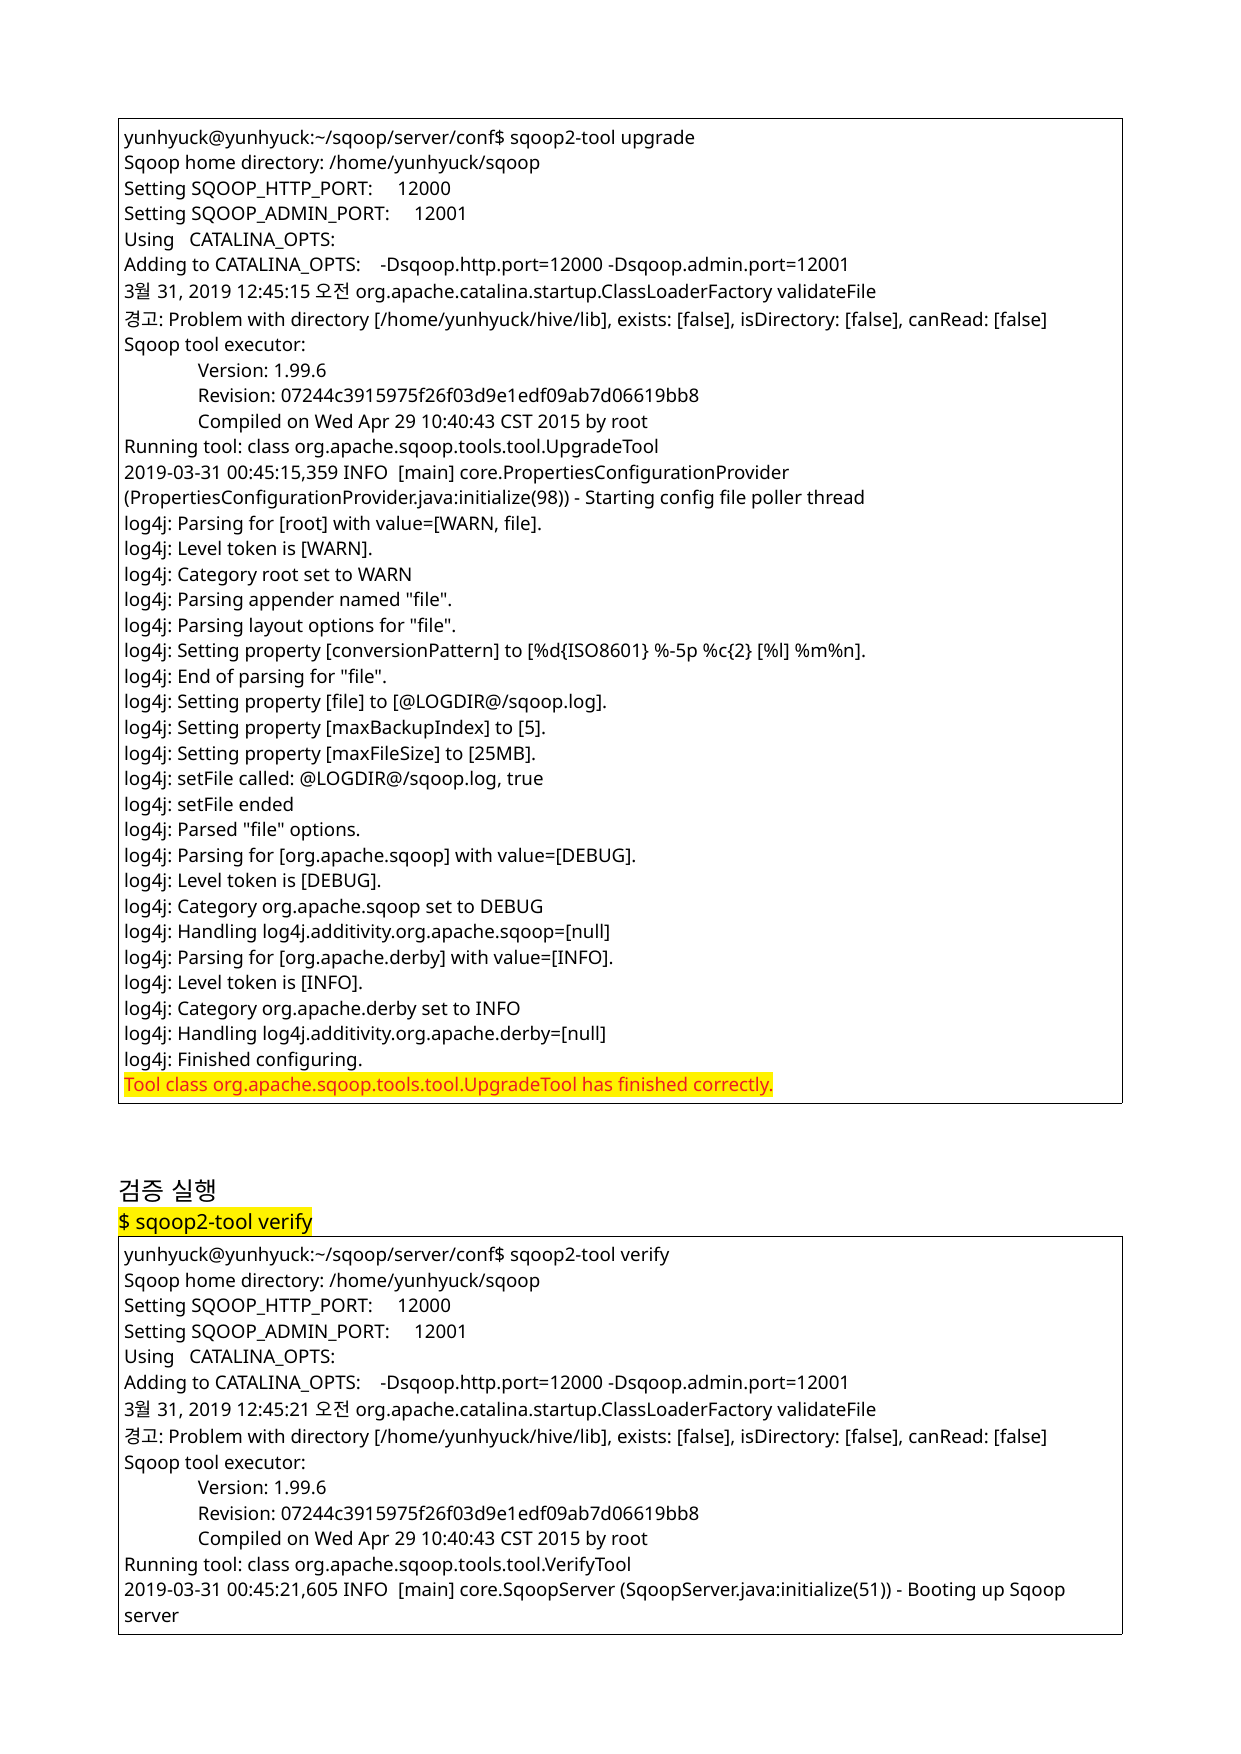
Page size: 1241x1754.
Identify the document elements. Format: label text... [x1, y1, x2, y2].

table_header yunhyuck@yunhyuck:~/sqoop/server/conf$ sqoop2-tool verify Sqoop home directory: /home/yunhyuck/sqoop Setting SQOOP_HTTP_PORT: 12000 Setting SQOOP_ADMIN_PORT: 12001 Using CATALINA_OPTS: Adding to CATALINA_OPTS: -Dsqoop.http.port=12000 -Dsqoop.admin.port=12001 3월 31, 2019 12:45:21 오전 org.apache.catalina.startup.ClassLoaderFactory validateFile 경고: Problem with directory [/home/yunhyuck/hive/lib], exists: [false], isDirectory: [false], canRead: [false] Sqoop tool executor: Version: 1.99.6 Revision: 07244c3915975f26f03d9e1edf09ab7d06619bb8 Compiled on Wed Apr 29 10:40:43 CST 2015 by root Running tool: class org.apache.sqoop.tools.tool.VerifyTool 2019-03-31 00:45:21,605 INFO [main] core.SqoopServer (SqoopServer.java:initialize(51)) - Booting up Sqoop server [119, 1237, 1122, 1633]
text 검증 실행 [118, 1171, 1122, 1207]
text $ sqoop2-tool verify [118, 1207, 1122, 1236]
table_header yunhyuck@yunhyuck:~/sqoop/server/conf$ sqoop2-tool upgrade Sqoop home directory: /home/yunhyuck/sqoop Setting SQOOP_HTTP_PORT: 12000 Setting SQOOP_ADMIN_PORT: 12001 Using CATALINA_OPTS: Adding to CATALINA_OPTS: -Dsqoop.http.port=12000 -Dsqoop.admin.port=12001 3월 31, 2019 12:45:15 오전 org.apache.catalina.startup.ClassLoaderFactory validateFile 경고: Problem with directory [/home/yunhyuck/hive/lib], exists: [false], isDirectory: [false], canRead: [false] Sqoop tool executor: Version: 1.99.6 Revision: 07244c3915975f26f03d9e1edf09ab7d06619bb8 Compiled on Wed Apr 29 10:40:43 CST 2015 by root Running tool: class org.apache.sqoop.tools.tool.UpgradeTool 2019-03-31 00:45:15,359 INFO [main] core.PropertiesConfigurationProvider (PropertiesConfigurationProvider.java:initialize(98)) - Starting config file poller thread log4j: Parsing for [root] with value=[WARN, file]. log4j: Level token is [WARN]. log4j: Category root set to WARN log4j: Parsing appender named "file". log4j: Parsing layout options for "file". log4j: Setting property [conversionPattern] to [%d{ISO8601} %-5p %c{2} [%l] %m%n]. log4j: End of parsing for "file". log4j: Setting property [file] to [@LOGDIR@/sqoop.log]. log4j: Setting property [maxBackupIndex] to [5]. log4j: Setting property [maxFileSize] to [25MB]. log4j: setFile called: @LOGDIR@/sqoop.log, true log4j: setFile ended log4j: Parsed "file" options. log4j: Parsing for [org.apache.sqoop] with value=[DEBUG]. log4j: Level token is [DEBUG]. log4j: Category org.apache.sqoop set to DEBUG log4j: Handling log4j.additivity.org.apache.sqoop=[null] log4j: Parsing for [org.apache.derby] with value=[INFO]. log4j: Level token is [INFO]. log4j: Category org.apache.derby set to INFO log4j: Handling log4j.additivity.org.apache.derby=[null] log4j: Finished configuring. Tool class org.apache.sqoop.tools.tool.UpgradeTool has finished correctly. [119, 119, 1122, 1103]
